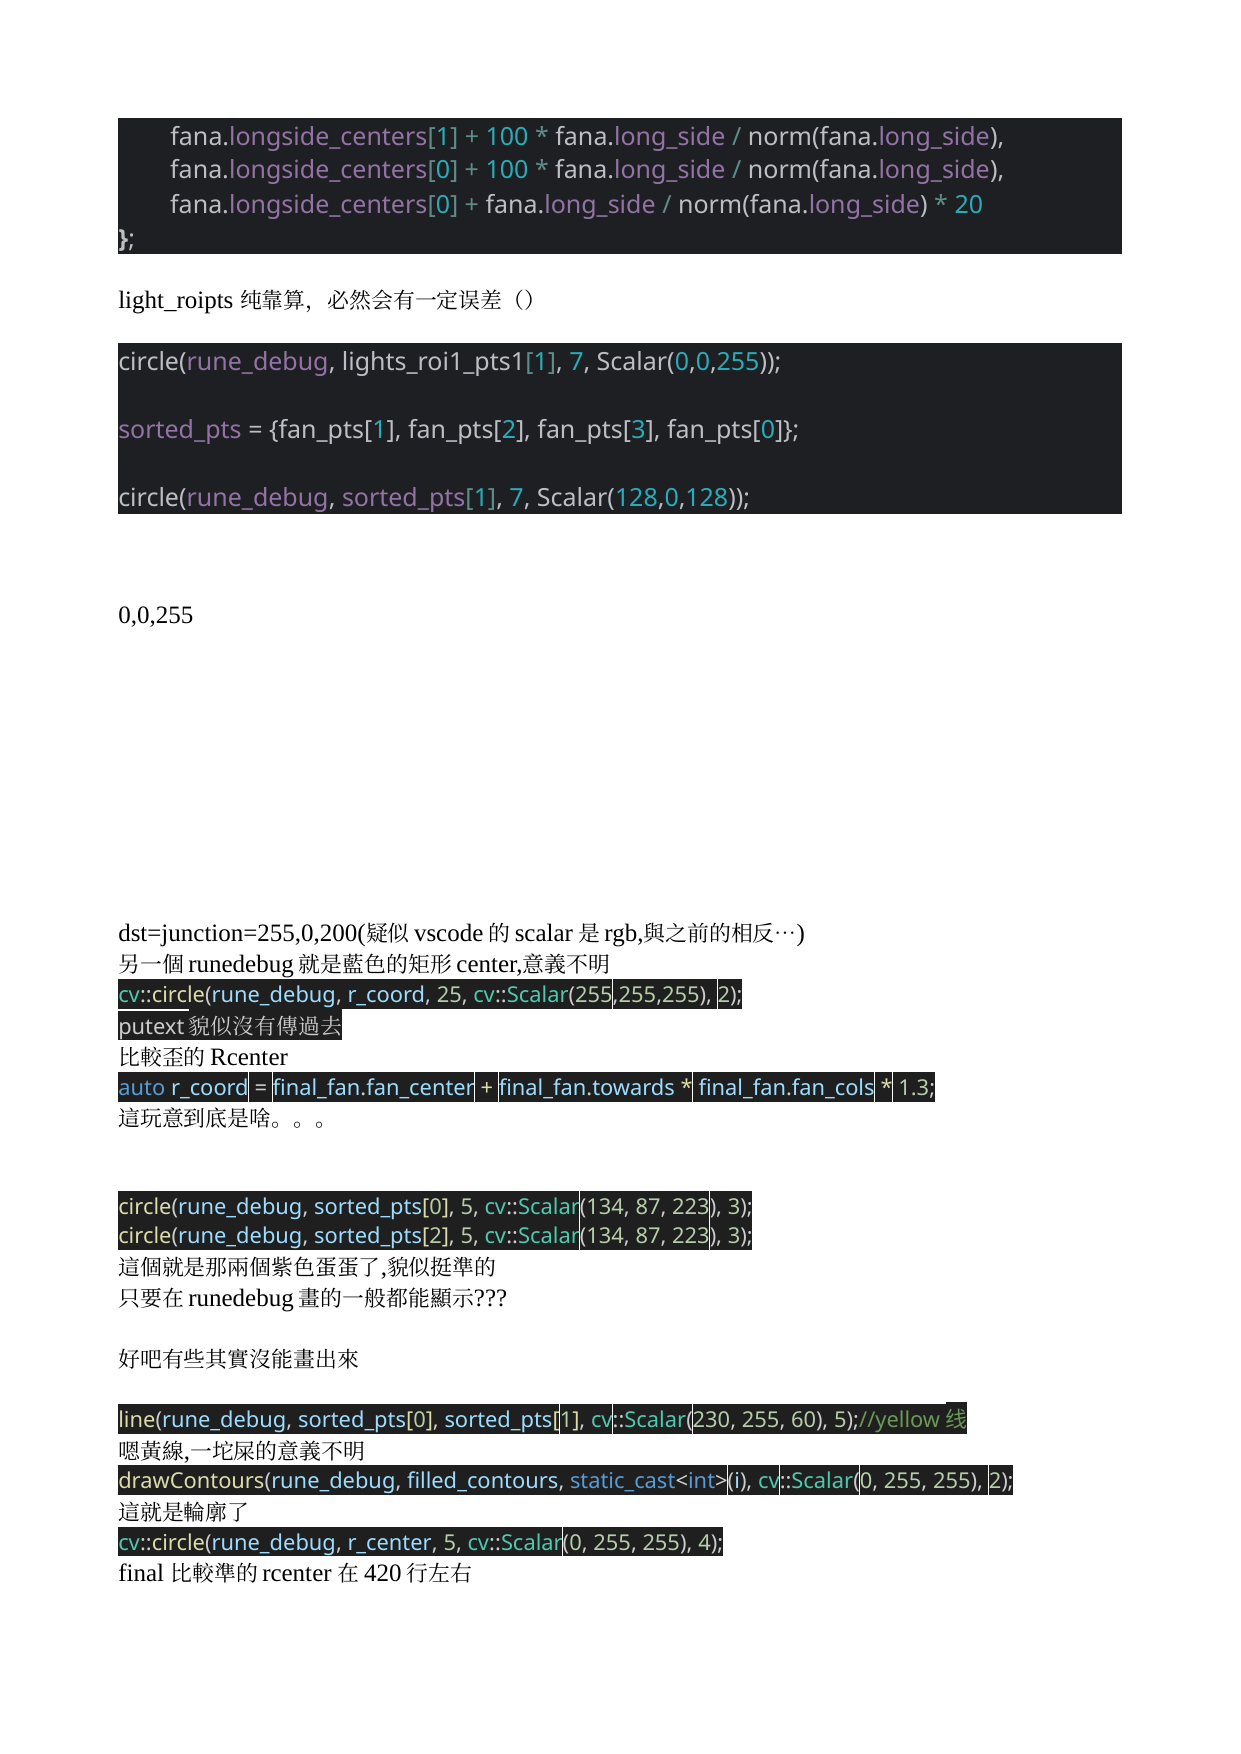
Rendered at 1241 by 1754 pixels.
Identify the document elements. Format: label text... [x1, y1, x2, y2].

text 這玩意到底是啥。。。 [118, 1102, 1122, 1133]
text 好吧有些其實沒能畫出來 [118, 1342, 1122, 1373]
text final 比較準的rcenter 在420行左右 [118, 1556, 1122, 1588]
text 只要在runedebug畫的一般都能顯示??? [118, 1282, 1122, 1313]
text auto r_coord = final_fan.fan_center + final_fan.towards * final_fan.fan_cols * 1.3; [118, 1072, 1122, 1102]
text 這個就是那兩個紫色蛋蛋了,貌似挺準的 [118, 1250, 1122, 1282]
text circle(rune_debug, sorted_pts[1], 7, Scalar(128,0,128)); [118, 479, 1122, 514]
text 比較歪的Rcenter [118, 1040, 1122, 1072]
text 0,0,255 [118, 600, 1122, 629]
text fana.longside_centers[1] + 100 * fana.long_side / norm(fana.long_side), fana.longside_centers[0] + 100 * fana.long_side / norm(fana.long_side), fana.longside_centers[0] + fana.long_side / norm(fana.long_side) * 20 }; [118, 118, 1122, 254]
text 另一個runedebug就是藍色的矩形center,意義不明 [118, 948, 1122, 979]
text sorted_pts = {fan_pts[1], fan_pts[2], fan_pts[3], fan_pts[0]}; [118, 411, 1122, 446]
text putext貌似沒有傳過去 [118, 1009, 1122, 1040]
text drawContours(rune_debug, filled_contours, static_cast<int>(i), cv::Scalar(0, 255, 255), 2); [118, 1465, 1122, 1495]
text line(rune_debug, sorted_pts[0], sorted_pts[1], cv::Scalar(230, 255, 60), 5);//yellow 线 [118, 1402, 1122, 1434]
text circle(rune_debug, lights_roi1_pts1[1], 7, Scalar(0,0,255)); [118, 343, 1122, 377]
text light_roipts 纯靠算，必然会有一定误差（） [118, 283, 1122, 314]
text 這就是輪廓了 [118, 1495, 1122, 1527]
text cv::circle(rune_debug, r_center, 5, cv::Scalar(0, 255, 255), 4); [118, 1527, 1122, 1556]
text dst=junction=255,0,200(疑似vscode的scalar是rgb,與之前的相反…) [118, 916, 1122, 948]
text 嗯黃線,一坨屎的意義不明 [118, 1434, 1122, 1465]
text circle(rune_debug, sorted_pts[2], 5, cv::Scalar(134, 87, 223), 3); [118, 1220, 1122, 1250]
text circle(rune_debug, sorted_pts[0], 5, cv::Scalar(134, 87, 223), 3); [118, 1191, 1122, 1220]
text cv::circle(rune_debug, r_coord, 25, cv::Scalar(255,255,255), 2); [118, 979, 1122, 1009]
